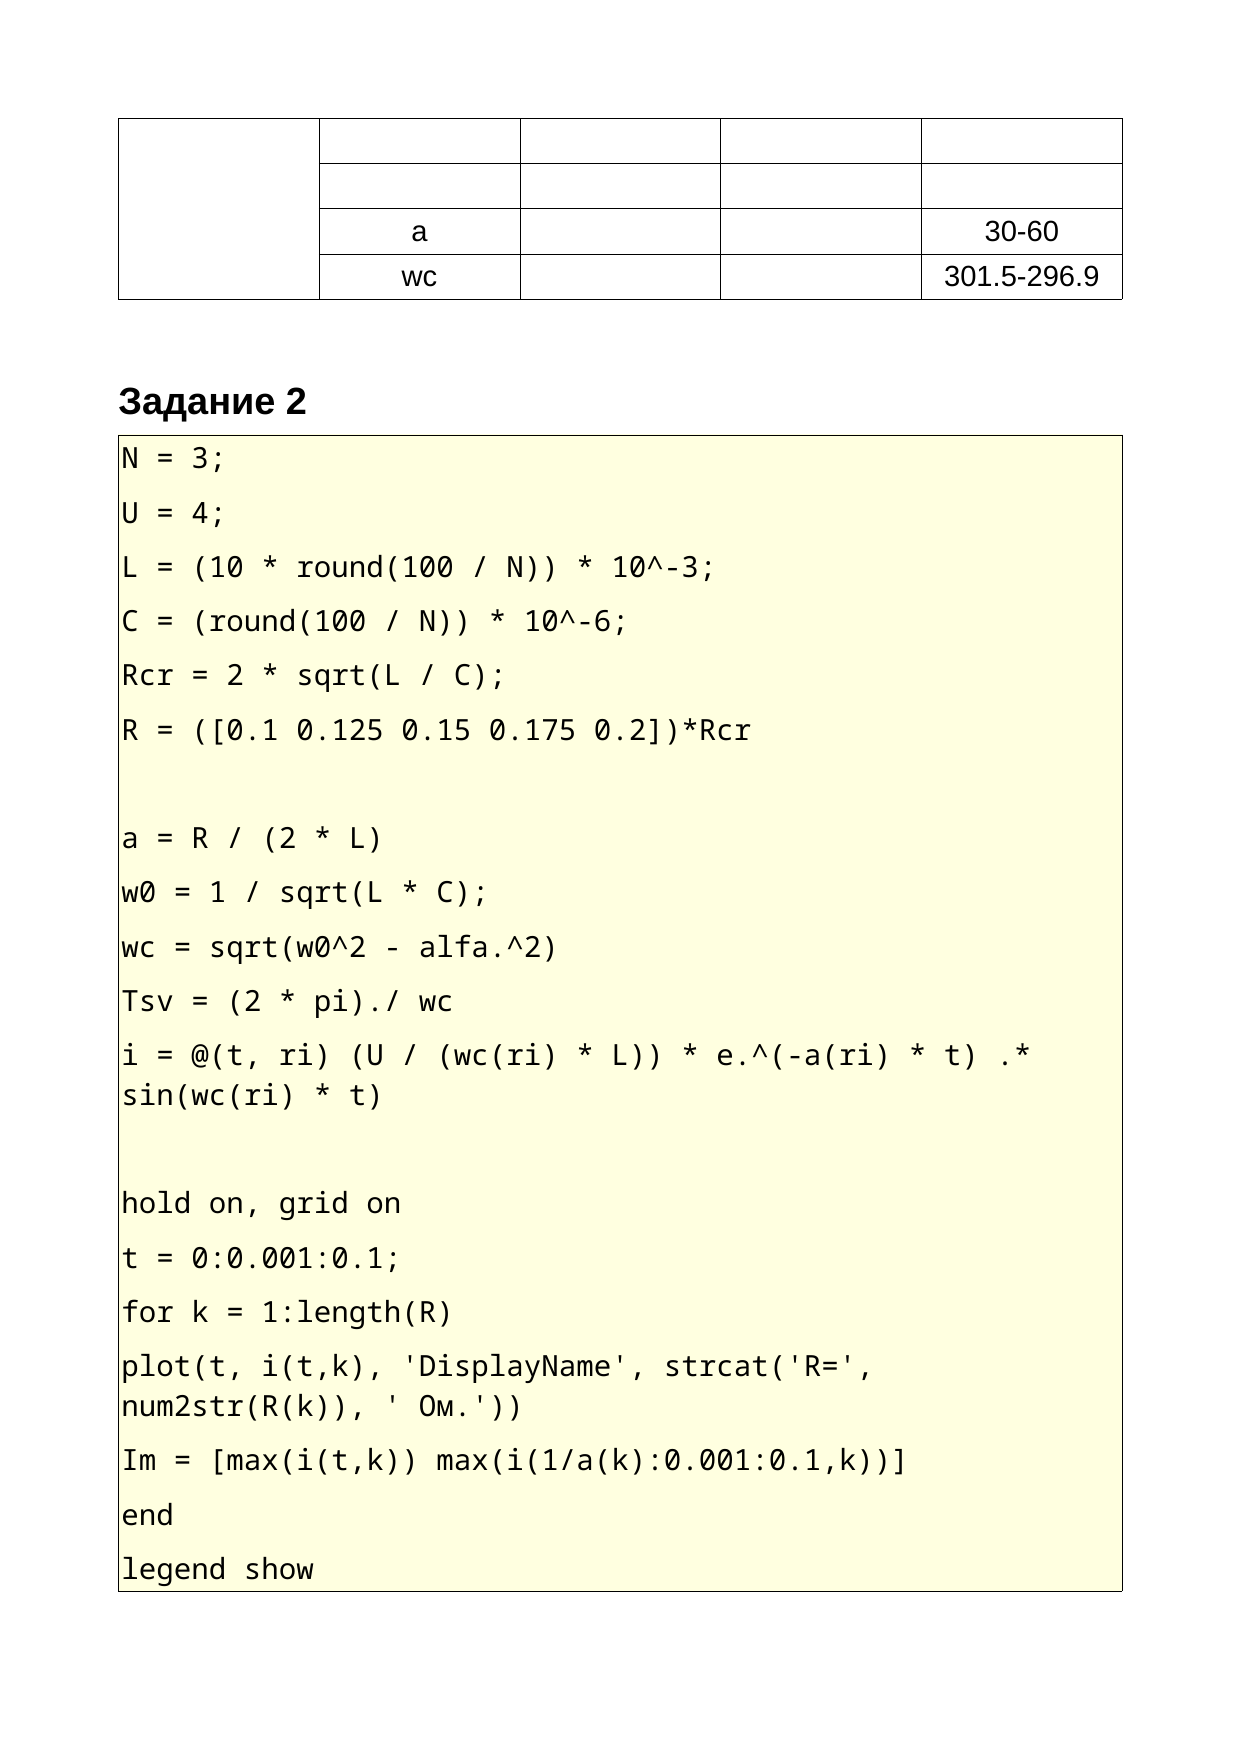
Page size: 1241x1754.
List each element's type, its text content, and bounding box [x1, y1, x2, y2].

text t = 0:0.001:0.1; [119, 1234, 1122, 1277]
table_cell 301.5-296.9 [922, 255, 1122, 298]
table_cell [521, 209, 720, 253]
table_cell [119, 119, 319, 298]
table_cell [922, 164, 1122, 208]
table_cell a [320, 209, 520, 253]
table_cell [521, 119, 720, 163]
table_cell 30-60 [922, 209, 1122, 253]
text N = 3; [119, 436, 1122, 477]
table_cell wc [320, 255, 520, 298]
table_cell [721, 164, 921, 208]
text Im = [max(i(t,k)) max(i(1/a(k):0.001:0.1,k))] [119, 1437, 1122, 1479]
text i = @(t, ri) (U / (wc(ri) * L)) * e.^(-a(ri) * t) .* sin(wc(ri) * t) [119, 1032, 1122, 1114]
text w0 = 1 / sqrt(L * C); [119, 869, 1122, 911]
text U = 4; [119, 489, 1122, 532]
table_cell [721, 119, 921, 163]
table_cell [521, 164, 720, 208]
table_cell [721, 255, 921, 298]
table_cell [922, 119, 1122, 163]
text Rcr = 2 * sqrt(L / C); [119, 652, 1122, 694]
text L = (10 * round(100 / N)) * 10^-3; [119, 543, 1122, 586]
table_cell [721, 209, 921, 253]
text Tsv = (2 * pi)./ wc [119, 977, 1122, 1020]
text R = ([0.1 0.125 0.15 0.175 0.2])*Rcr [119, 706, 1122, 749]
text hold on, grid on [119, 1180, 1122, 1222]
text C = (round(100 / N)) * 10^-6; [119, 597, 1122, 640]
table_cell [320, 119, 520, 163]
subtitle Задание 2 [118, 378, 1122, 422]
table_cell [521, 255, 720, 298]
text legend show [119, 1545, 1122, 1591]
text a = R / (2 * L) [119, 814, 1122, 857]
text for k = 1:length(R) [119, 1288, 1122, 1331]
text end [119, 1491, 1122, 1533]
text wc = sqrt(w0^2 - alfa.^2) [119, 923, 1122, 966]
text plot(t, i(t,k), 'DisplayName', strcat('R=', num2str(R(k)), ' Ом.')) [119, 1343, 1122, 1425]
table_cell [320, 164, 520, 208]
